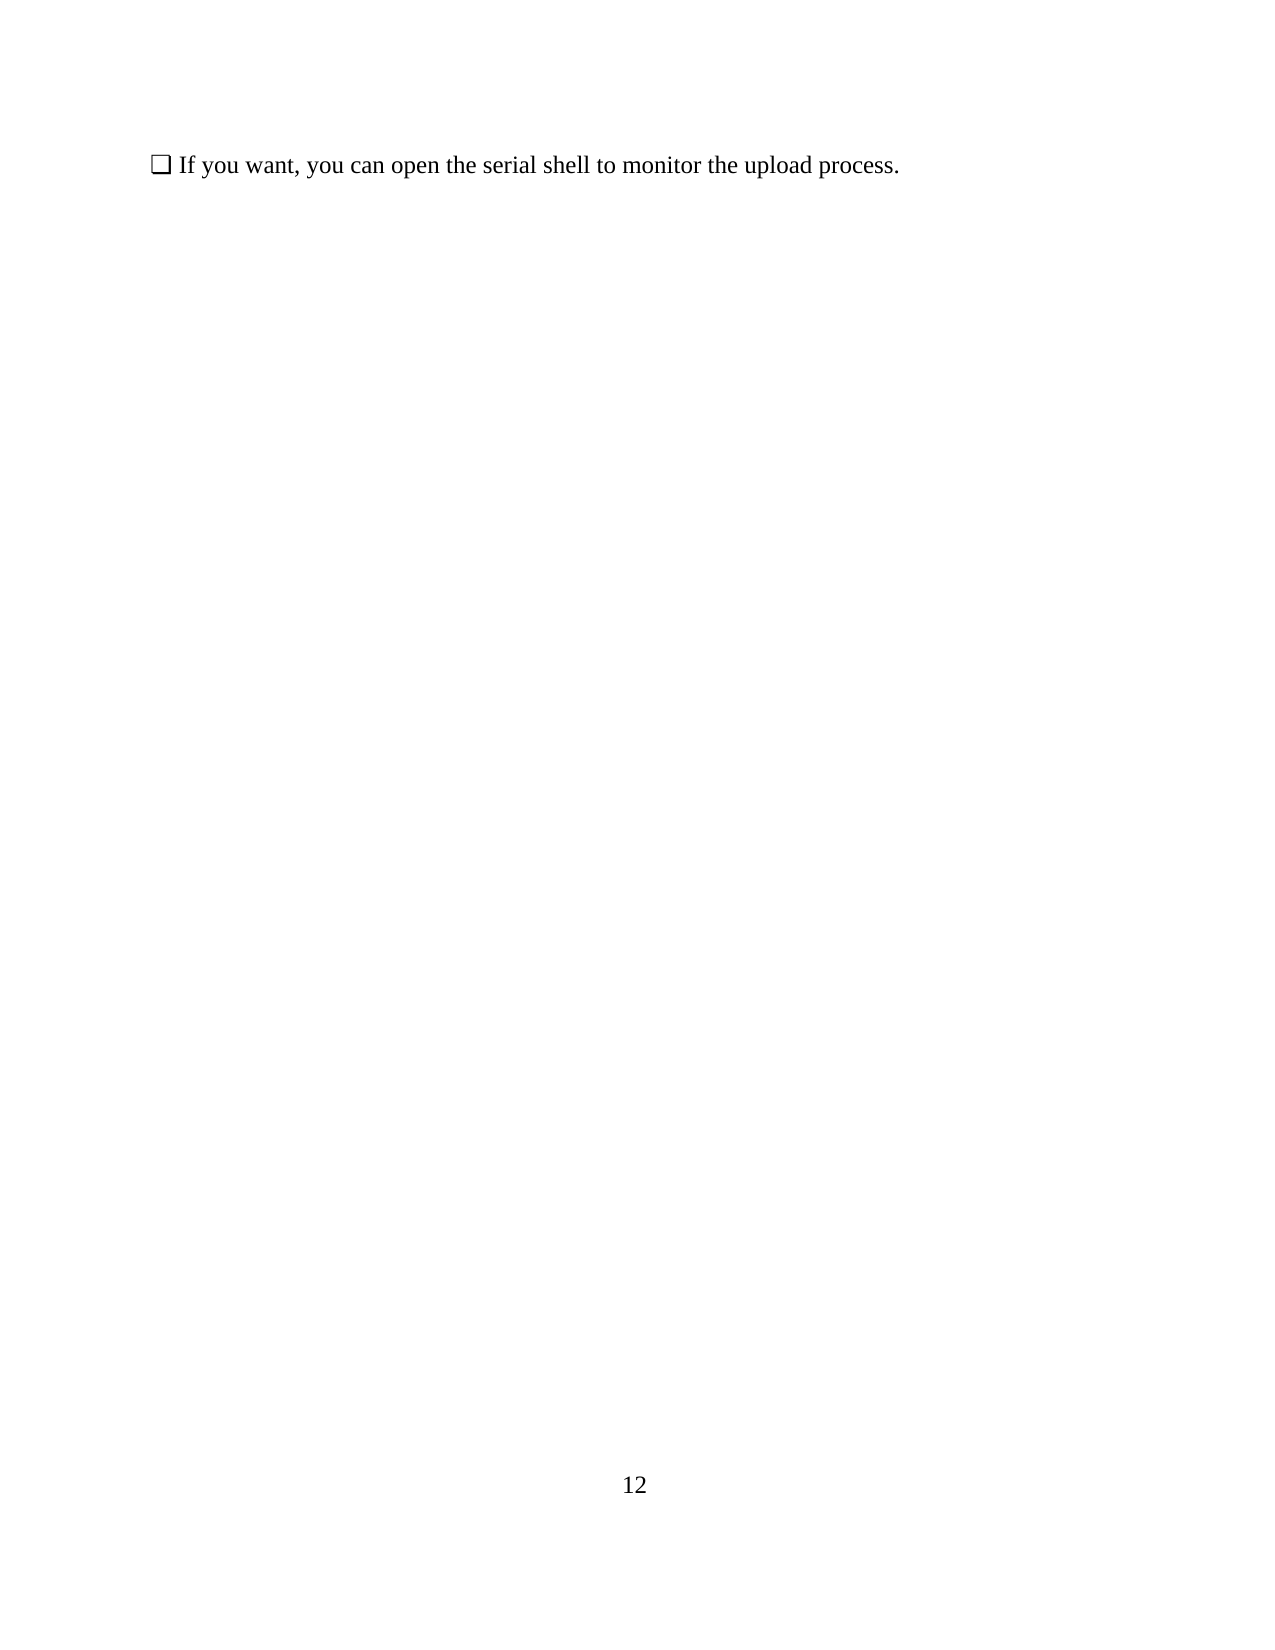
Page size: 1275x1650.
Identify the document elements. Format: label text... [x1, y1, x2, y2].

text ❏ If you want, you can open the serial shell to monitor the upload process. [150, 150, 1125, 179]
